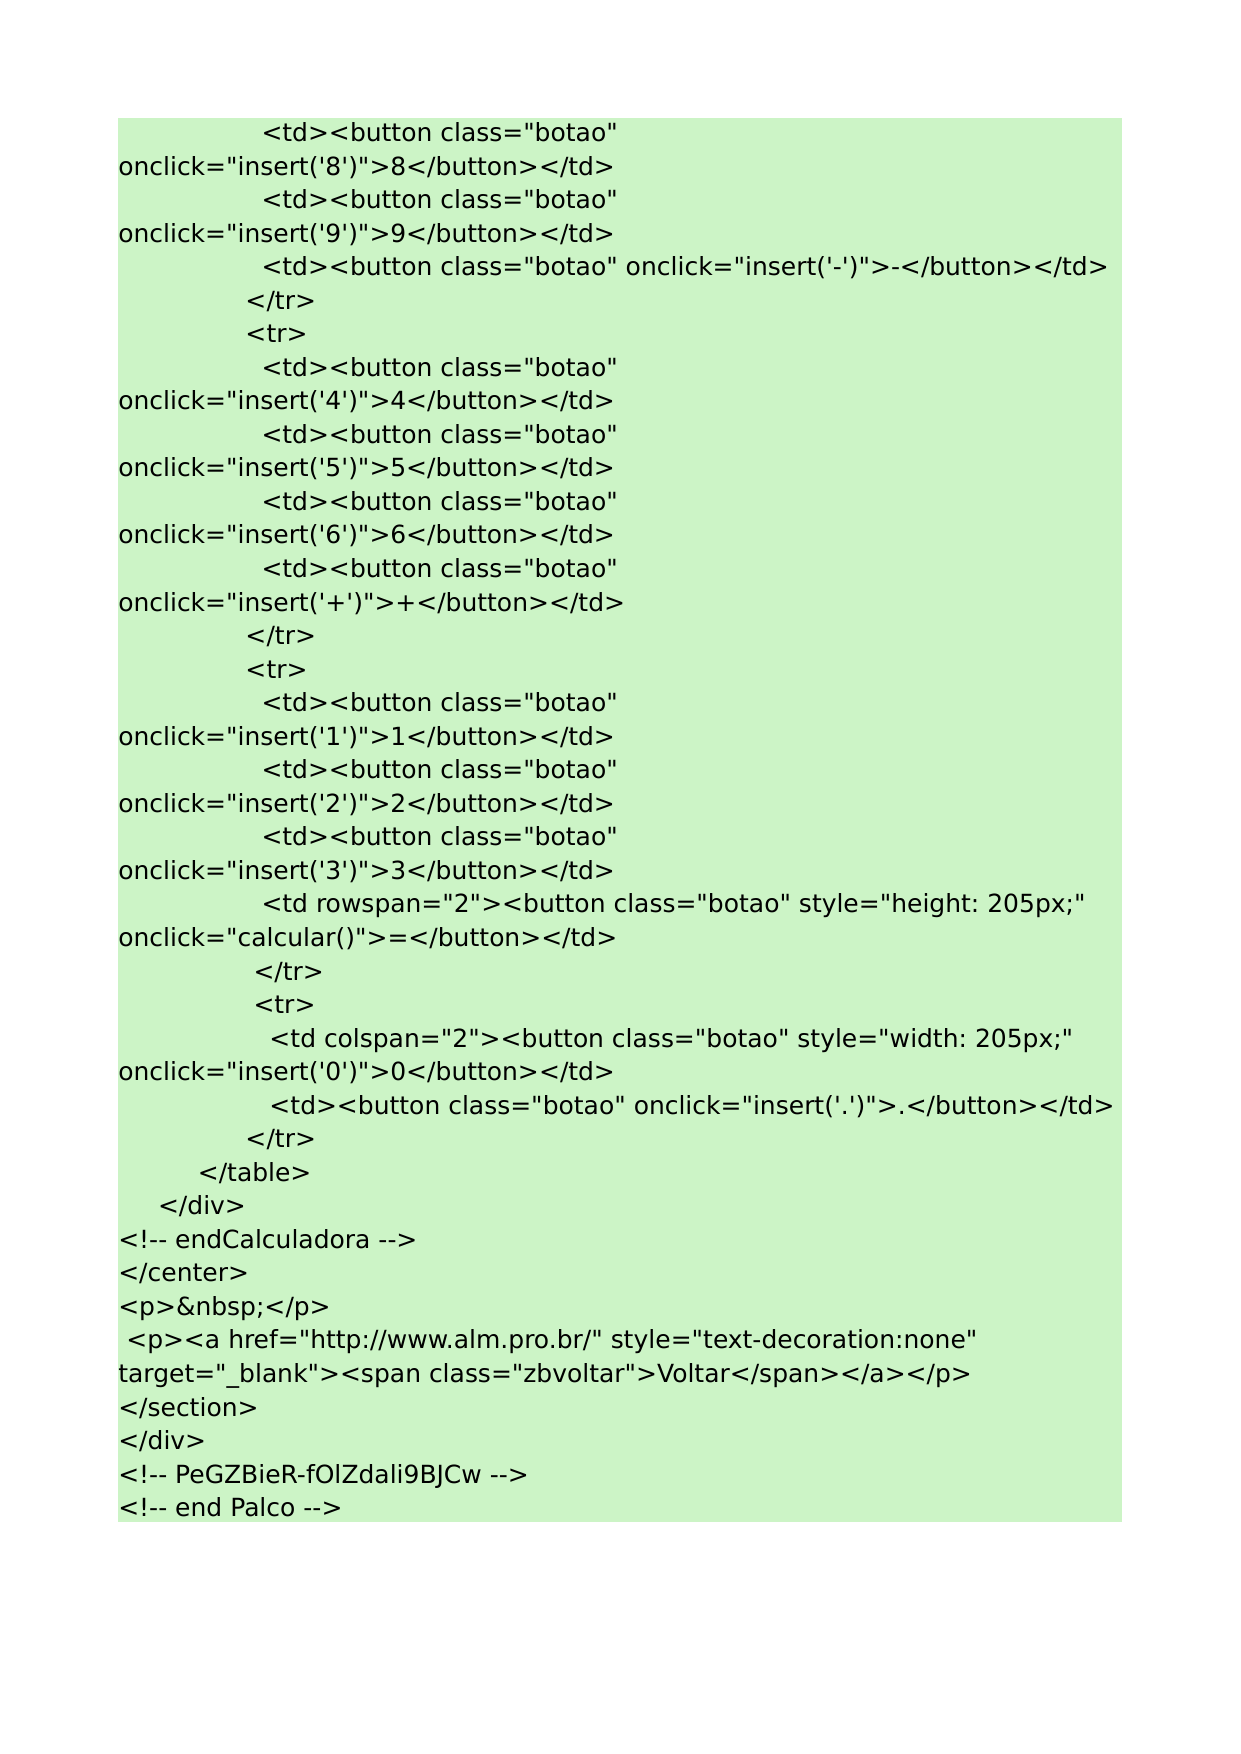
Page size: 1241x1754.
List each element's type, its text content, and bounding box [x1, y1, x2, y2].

text </tr> [118, 286, 1122, 315]
text <tr> [118, 990, 1122, 1019]
text <td><button class="botao" onclick="insert('6')">6</button></td> [118, 487, 1122, 550]
text <tr> [118, 319, 1122, 348]
text <!-- end Palco --> [118, 1493, 1122, 1522]
text <td><button class="botao" onclick="insert('-')">-</button></td> [118, 252, 1122, 281]
text <td><button class="botao" onclick="insert('2')">2</button></td> [118, 755, 1122, 818]
text </div> [118, 1426, 1122, 1455]
text </tr> [118, 1124, 1122, 1153]
text <td><button class="botao" onclick="insert('5')">5</button></td> [118, 420, 1122, 483]
text <td><button class="botao" onclick="insert('8')">8</button></td> [118, 118, 1122, 181]
text <td><button class="botao" onclick="insert('3')">3</button></td> [118, 822, 1122, 885]
text <td><button class="botao" onclick="insert('4')">4</button></td> [118, 353, 1122, 416]
text <td><button class="botao" onclick="insert('+')">+</button></td> [118, 554, 1122, 617]
text </tr> [118, 621, 1122, 650]
text <td><button class="botao" onclick="insert('9')">9</button></td> [118, 185, 1122, 248]
text </table> [118, 1158, 1122, 1187]
text <td><button class="botao" onclick="insert('1')">1</button></td> [118, 688, 1122, 751]
text <!-- endCalculadora --> [118, 1225, 1122, 1254]
text </div> [118, 1191, 1122, 1221]
text </section> [118, 1393, 1122, 1422]
text <tr> [118, 655, 1122, 684]
text <td colspan="2"><button class="botao" style="width: 205px;" onclick="insert('0')">0</button></td> [118, 1024, 1122, 1086]
text <p>&nbsp;</p> [118, 1292, 1122, 1321]
text <td><button class="botao" onclick="insert('.')">.</button></td> [118, 1091, 1122, 1120]
text <td rowspan="2"><button class="botao" style="height: 205px;" onclick="calcular()">=</button></td> [118, 889, 1122, 952]
text </center> [118, 1258, 1122, 1288]
text <p><a href="http://www.alm.pro.br/" style="text-decoration:none" target="_blank"><span class="zbvoltar">Voltar</span></a></p> [118, 1326, 1122, 1388]
text </tr> [118, 957, 1122, 986]
text <!-- PeGZBieR-fOlZdali9BJCw --> [118, 1460, 1122, 1489]
